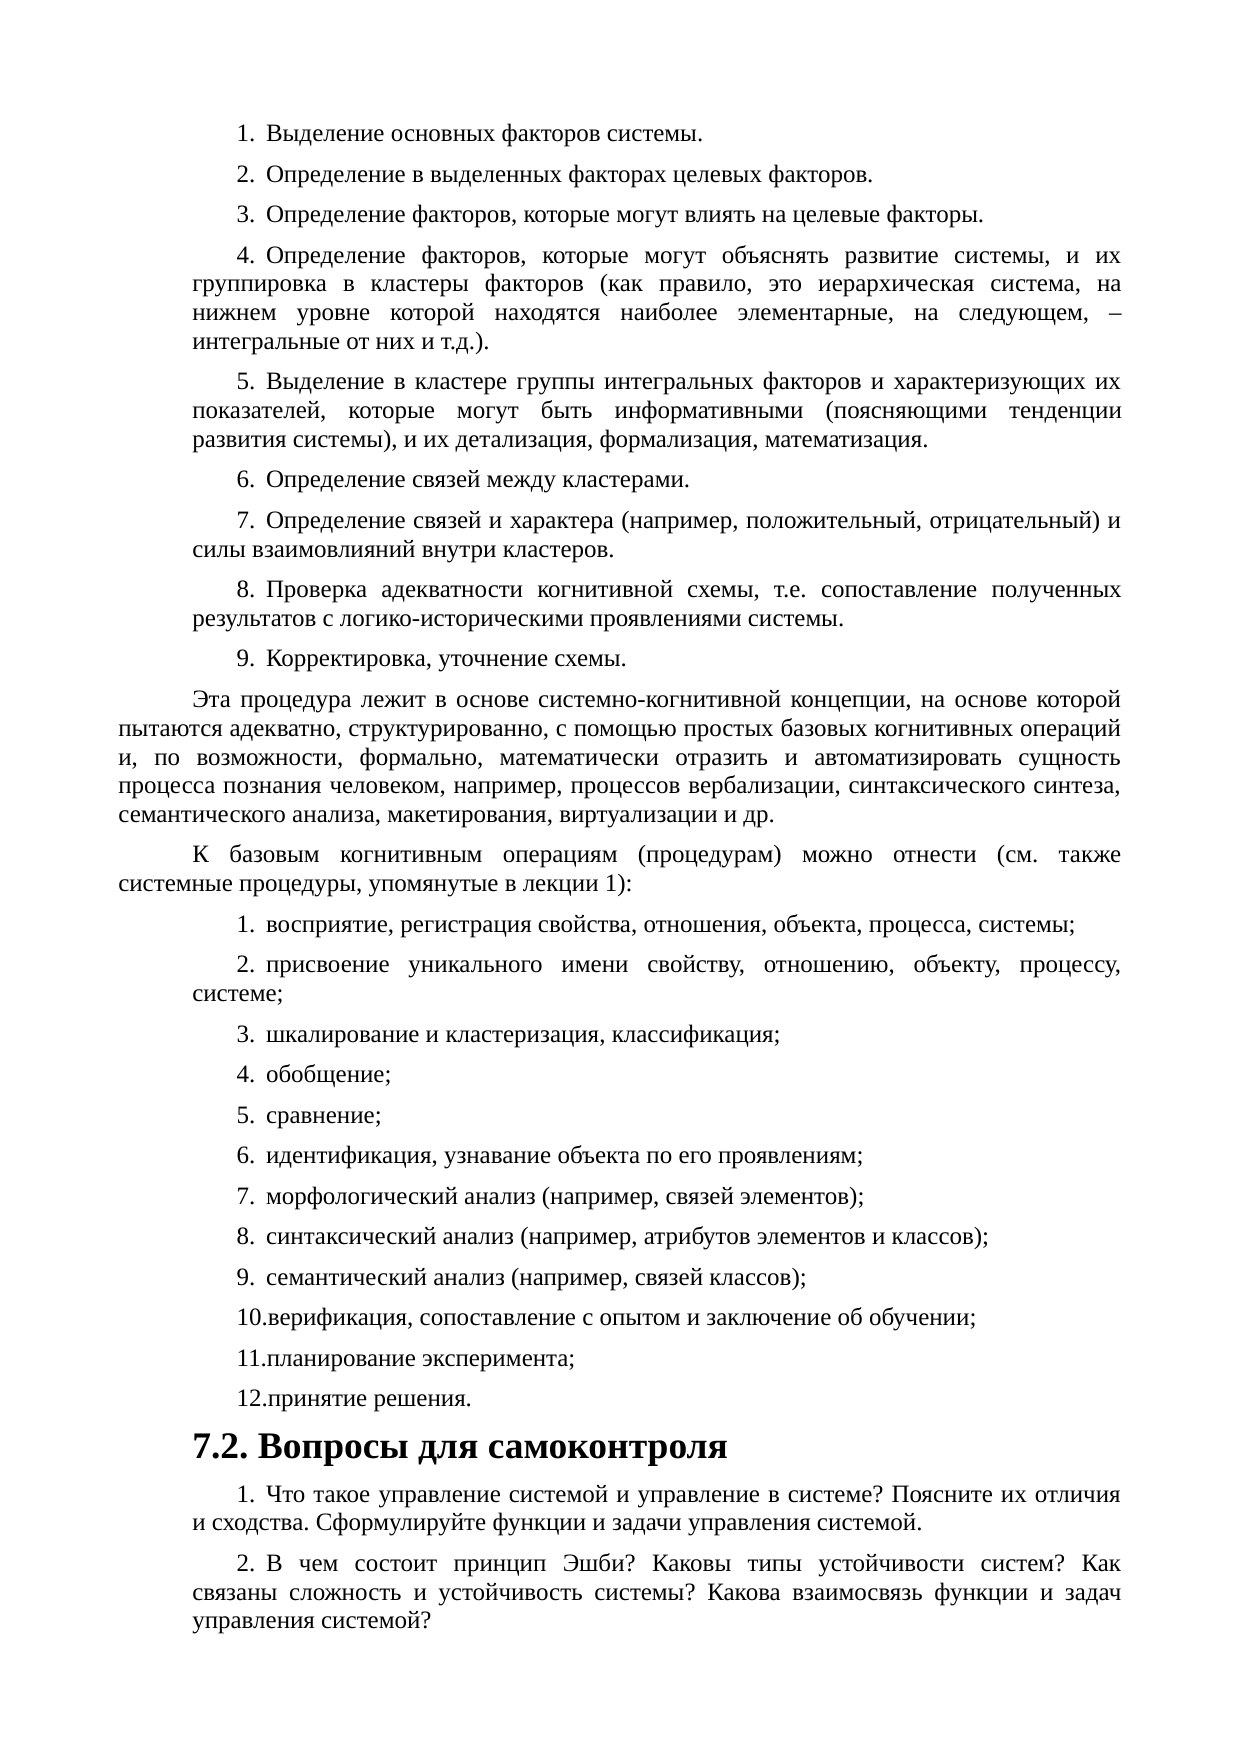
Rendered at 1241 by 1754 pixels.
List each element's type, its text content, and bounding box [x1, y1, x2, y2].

list синтаксический анализ (например, атрибутов элементов и классов); [162, 1221, 1122, 1250]
subtitle 7.2. Вопросы для самоконтроля [118, 1424, 1122, 1467]
list семантический анализ (например, связей классов); [162, 1262, 1122, 1291]
list восприятие, регистрация свойства, отношения, объекта, процесса, системы; [162, 909, 1122, 938]
list верификация, сопоставление с опытом и заключение об обучении; [162, 1302, 1122, 1331]
list шкалирование и кластеризация, классификация; [162, 1019, 1122, 1047]
list Определение факторов, которые могут объяснять развитие системы, и их группировка в кластеры факторов (как правило, это иерархическая система, на нижнем уровне которой находятся наиболее элементарные, на следующем, – интегральные от них и т.д.). [162, 240, 1122, 355]
list морфологический анализ (например, связей элементов); [162, 1181, 1122, 1209]
list Определение связей между кластерами. [162, 464, 1122, 493]
text Эта процедура лежит в основе системно-когнитивной концепции, на основе которой пытаются адекватно, структурированно, с помощью простых базовых когнитивных операций и, по возможности, формально, математически отразить и автоматизировать сущность процесса познания человеком, например, процессов вербализации, синтаксического синтеза, семантического анализа, макетирования, виртуализации и др. [118, 684, 1122, 828]
list принятие решения. [162, 1383, 1122, 1412]
list Определение связей и характера (например, положительный, отрицательный) и силы взаимовлияний внутри кластеров. [162, 505, 1122, 562]
list Выделение в кластере группы интегральных факторов и характеризующих их показателей, которые могут быть информативными (поясняющими тенденции развития системы), и их детализация, формализация, математизация. [162, 366, 1122, 453]
list Определение факторов, которые могут влиять на целевые факторы. [162, 199, 1122, 228]
list Корректировка, уточнение схемы. [162, 643, 1122, 672]
list планирование эксперимента; [162, 1343, 1122, 1372]
list присвоение уникального имени свойству, отношению, объекту, процессу, системе; [162, 949, 1122, 1007]
list сравнение; [162, 1100, 1122, 1128]
list Выделение основных факторов системы. [162, 118, 1122, 147]
list Определение в выделенных факторах целевых факторов. [162, 159, 1122, 187]
list В чем состоит принцип Эшби? Каковы типы устойчивости систем? Как связаны сложность и устойчивость системы? Какова взаимосвязь функции и задач управления системой? [162, 1548, 1122, 1634]
list обобщение; [162, 1059, 1122, 1088]
list Проверка адекватности когнитивной схемы, т.е. сопоставление полученных результатов с логико-историческими проявлениями системы. [162, 574, 1122, 632]
list Что такое управление системой и управление в системе? Поясните их отличия и сходства. Сформулируйте функции и задачи управления системой. [162, 1479, 1122, 1536]
text К базовым когнитивным операциям (процедурам) можно отнести (см. также системные процедуры, упомянутые в лекции 1): [118, 839, 1122, 897]
list идентификация, узнавание объекта по его проявлениям; [162, 1140, 1122, 1169]
